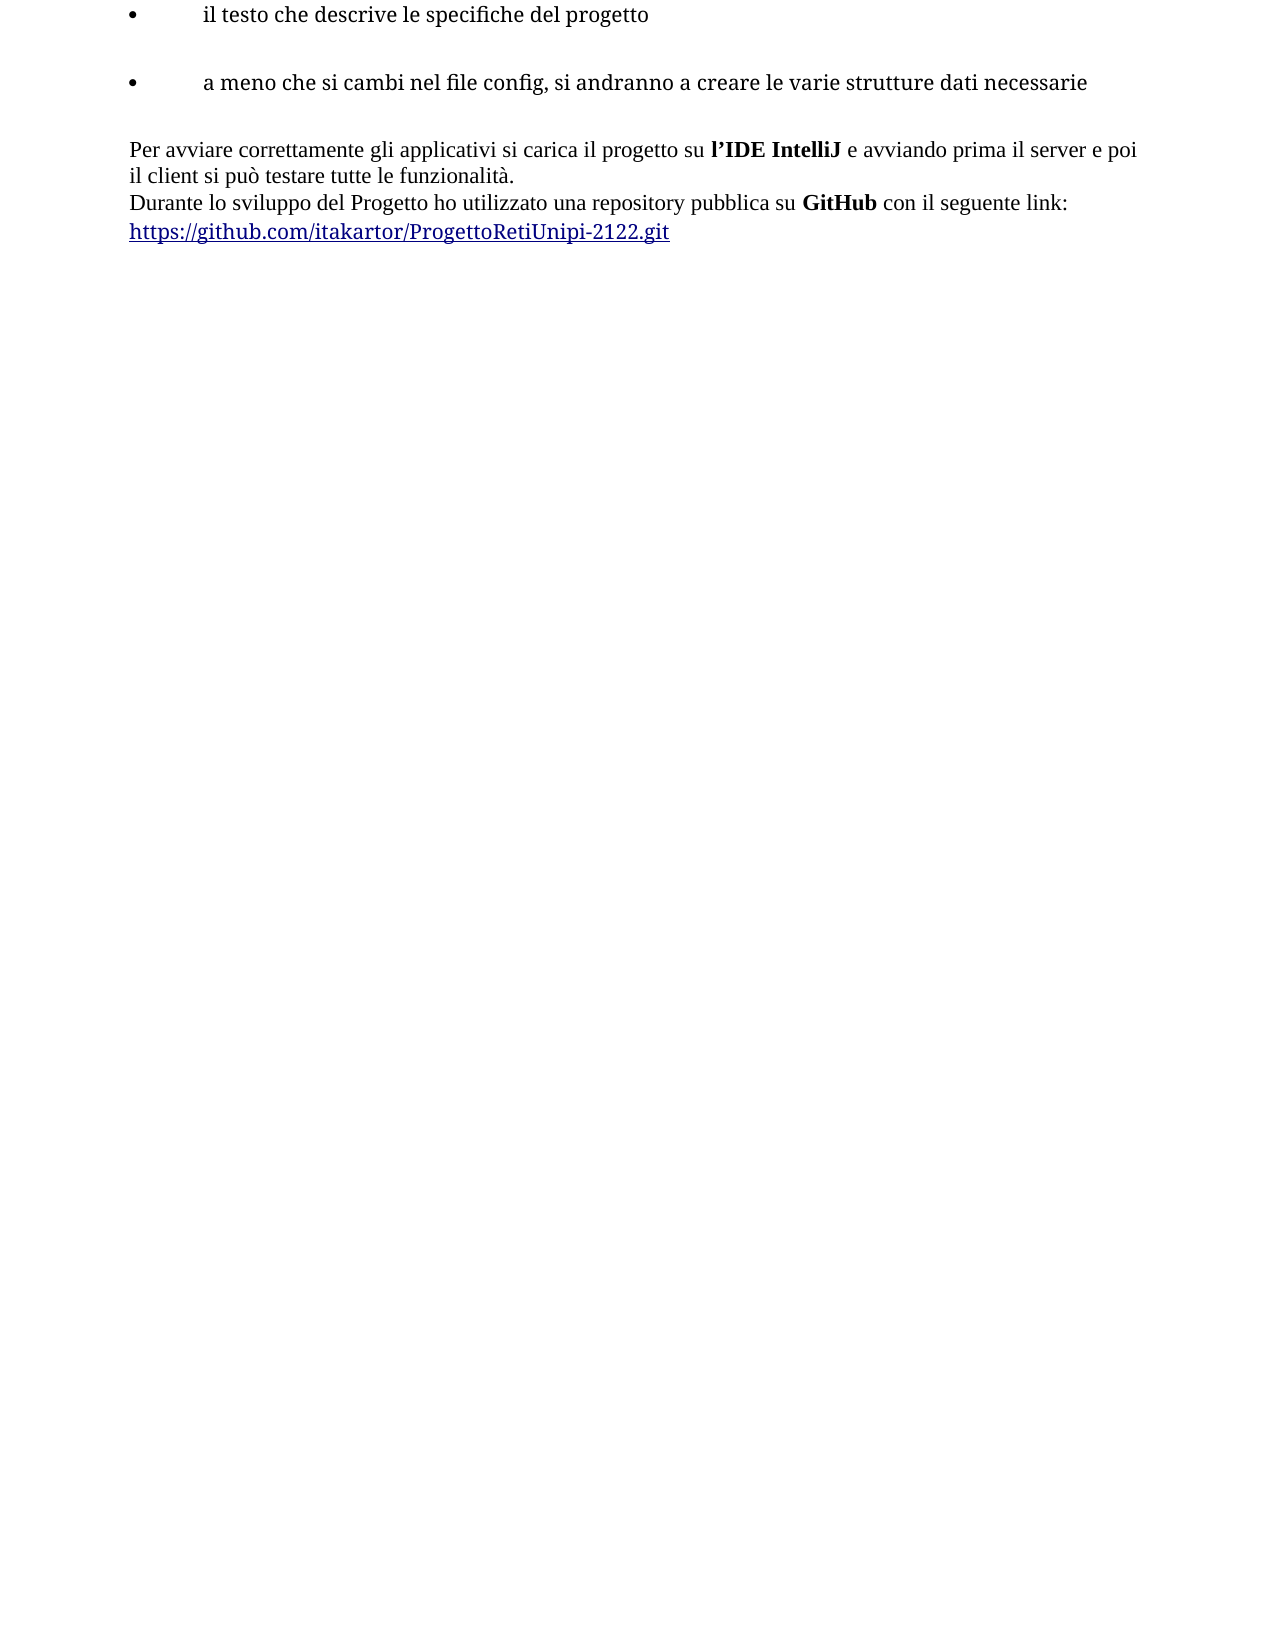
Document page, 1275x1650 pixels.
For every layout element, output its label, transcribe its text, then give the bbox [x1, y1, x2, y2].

text Per avviare correttamente gli applicativi si carica il progetto su l’IDE IntelliJ e avviando prima il server e poi il client si può testare tutte le funzionalità. Durante lo sviluppo del Progetto ho utilizzato una repository pubblica su GitHub con il seguente link: https://github.com/itakartor/ProgettoRetiUnipi-2122.git [129, 136, 1138, 245]
list a meno che si cambi nel file config, si andranno a creare le varie strutture dati necessarie [129, 68, 1138, 96]
list il testo che descrive le specifiche del progetto [129, 0, 1138, 28]
